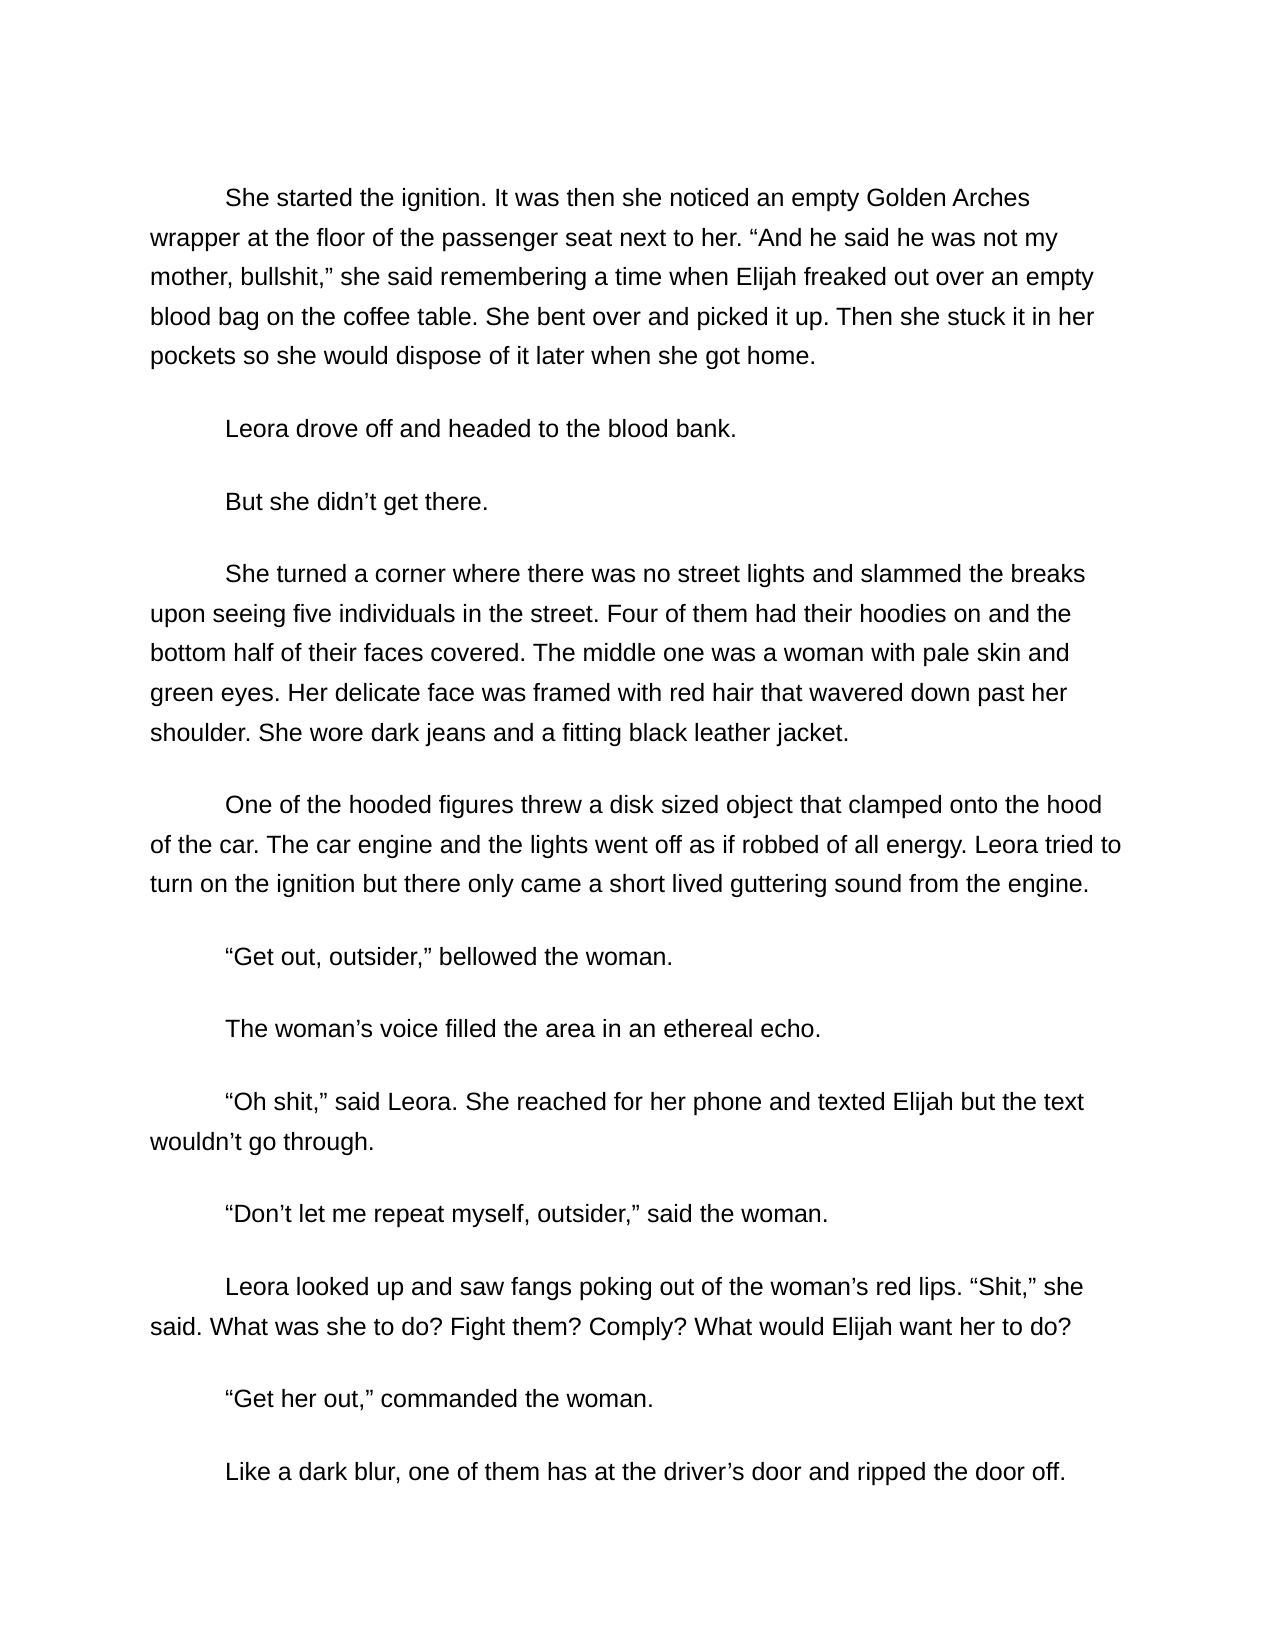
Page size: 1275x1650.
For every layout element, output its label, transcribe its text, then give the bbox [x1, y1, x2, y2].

text The woman’s voice filled the area in an ethereal echo. [150, 1014, 1125, 1043]
text “Don’t let me repeat myself, outsider,” said the woman. [150, 1199, 1125, 1228]
text “Oh shit,” said Leora. She reached for her phone and texted Elijah but the text wouldn’t go through. [150, 1087, 1125, 1155]
text “Get out, outsider,” bellowed the woman. [150, 942, 1125, 971]
text “Get her out,” commanded the woman. [150, 1384, 1125, 1413]
text Like a dark blur, one of them has at the driver’s door and ripped the door off. [150, 1457, 1125, 1485]
text She started the ignition. It was then she noticed an empty Golden Arches wrapper at the floor of the passenger seat next to her. “And he said he was not my mother, bullshit,” she said remembering a time when Elijah freaked out over an empty blood bag on the coffee table. She bent over and picked it up. Then she stuck it in her pockets so she would dispose of it later when she got home. [150, 183, 1125, 370]
text But she didn’t get there. [150, 487, 1125, 515]
text She turned a corner where there was no street lights and slammed the breaks upon seeing five individuals in the street. Four of them had their hoodies on and the bottom half of their faces covered. The middle one was a woman with pale skin and green eyes. Her delicate face was framed with red hair that wavered down past her shoulder. She wore dark jeans and a fitting black leather jacket. [150, 559, 1125, 746]
text Leora drove off and headed to the blood bank. [150, 414, 1125, 443]
text Leora looked up and saw fangs poking out of the woman’s red lips. “Shit,” she said. What was she to do? Fight them? Comply? What would Elijah want her to do? [150, 1272, 1125, 1340]
text One of the hooded figures threw a disk sized object that clamped onto the hood of the car. The car engine and the lights went off as if robbed of all energy. Leora tried to turn on the ignition but there only came a short lived guttering sound from the engine. [150, 790, 1125, 898]
